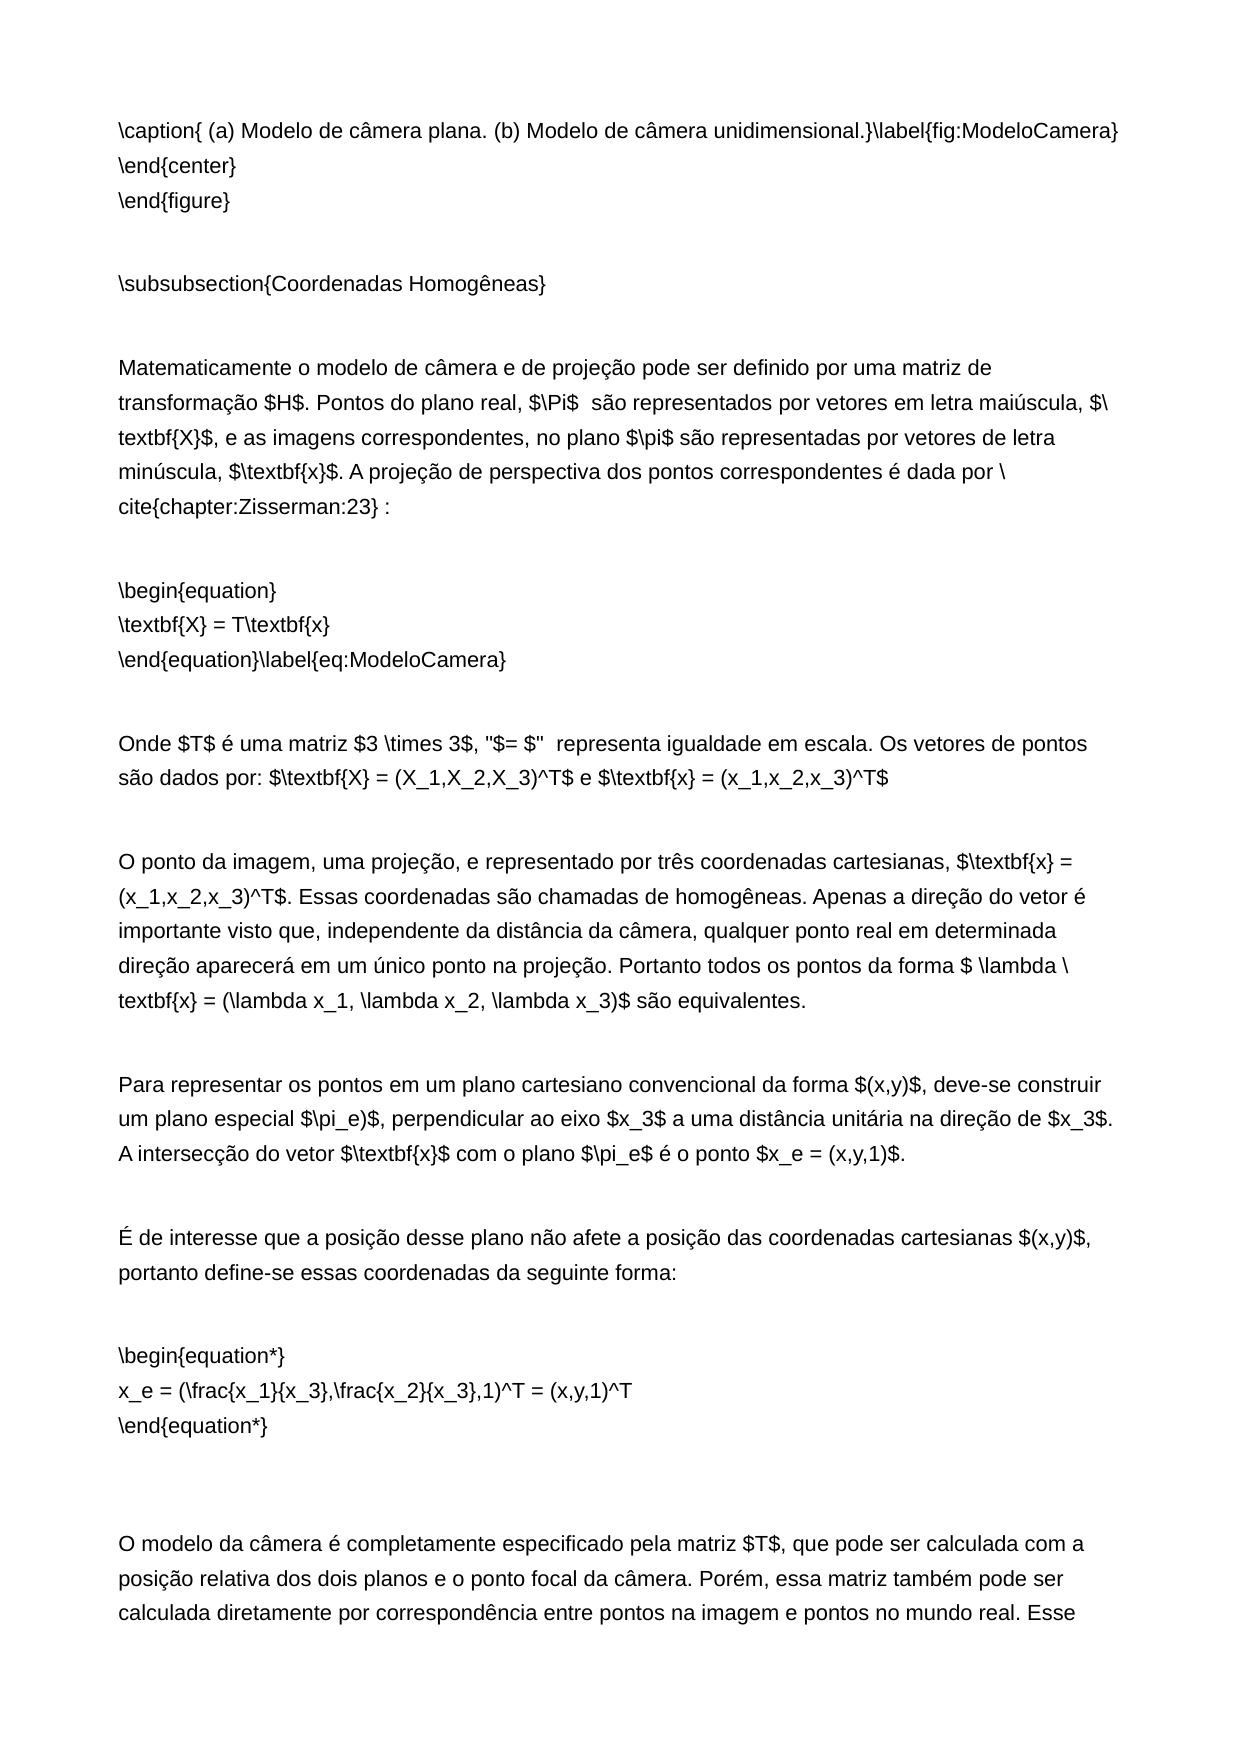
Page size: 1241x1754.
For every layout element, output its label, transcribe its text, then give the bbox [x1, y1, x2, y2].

text Matematicamente o modelo de câmera e de projeção pode ser definido por uma matriz de transformação $H$. Pontos do plano real, $\Pi$ são representados por vetores em letra maiúscula, $\textbf{X}$, e as imagens correspondentes, no plano $\pi$ são representadas por vetores de letra minúscula, $\textbf{x}$. A projeção de perspectiva dos pontos correspondentes é dada por \cite{chapter:Zisserman:23} : [118, 355, 1122, 519]
text É de interesse que a posição desse plano não afete a posição das coordenadas cartesianas $(x,y)$, portanto define-se essas coordenadas da seguinte forma: [118, 1225, 1122, 1284]
text \subsubsection{Coordenadas Homogêneas} [118, 271, 1122, 296]
text \caption{ (a) Modelo de câmera plana. (b) Modelo de câmera unidimensional.}\label{fig:ModeloCamera} [118, 118, 1122, 143]
text \end{equation*} [118, 1412, 1122, 1438]
text \begin{equation} [118, 577, 1122, 603]
text \begin{equation*} [118, 1343, 1122, 1368]
text \end{equation}\label{eq:ModeloCamera} [118, 647, 1122, 672]
text Onde $T$ é uma matriz $3 \times 3$, "$= $" representa igualdade em escala. Os vetores de pontos são dados por: $\textbf{X} = (X_1,X_2,X_3)^T$ e $\textbf{x} = (x_1,x_2,x_3)^T$ [118, 731, 1122, 791]
text O ponto da imagem, uma projeção, e representado por três coordenadas cartesianas, $\textbf{x} = (x_1,x_2,x_3)^T$. Essas coordenadas são chamadas de homogêneas. Apenas a direção do vetor é importante visto que, independente da distância da câmera, qualquer ponto real em determinada direção aparecerá em um único ponto na projeção. Portanto todos os pontos da forma $ \lambda \textbf{x} = (\lambda x_1, \lambda x_2, \lambda x_3)$ são equivalentes. [118, 849, 1122, 1013]
text O modelo da câmera é completamente especificado pela matriz $T$, que pode ser calculada com a posição relativa dos dois planos e o ponto focal da câmera. Porém, essa matriz também pode ser calculada diretamente por correspondência entre pontos na imagem e pontos no mundo real. Esse [118, 1531, 1122, 1625]
text x_e = (\frac{x_1}{x_3},\frac{x_2}{x_3},1)^T = (x,y,1)^T [118, 1378, 1122, 1403]
text Para representar os pontos em um plano cartesiano convencional da forma $(x,y)$, deve-se construir um plano especial $\pi_e)$, perpendicular ao eixo $x_3$ a uma distância unitária na direção de $x_3$. A intersecção do vetor $\textbf{x}$ com o plano $\pi_e$ é o ponto $x_e = (x,y,1)$. [118, 1072, 1122, 1166]
text \textbf{X} = T\textbf{x} [118, 612, 1122, 637]
text \end{figure} [118, 187, 1122, 213]
text \end{center} [118, 153, 1122, 178]
